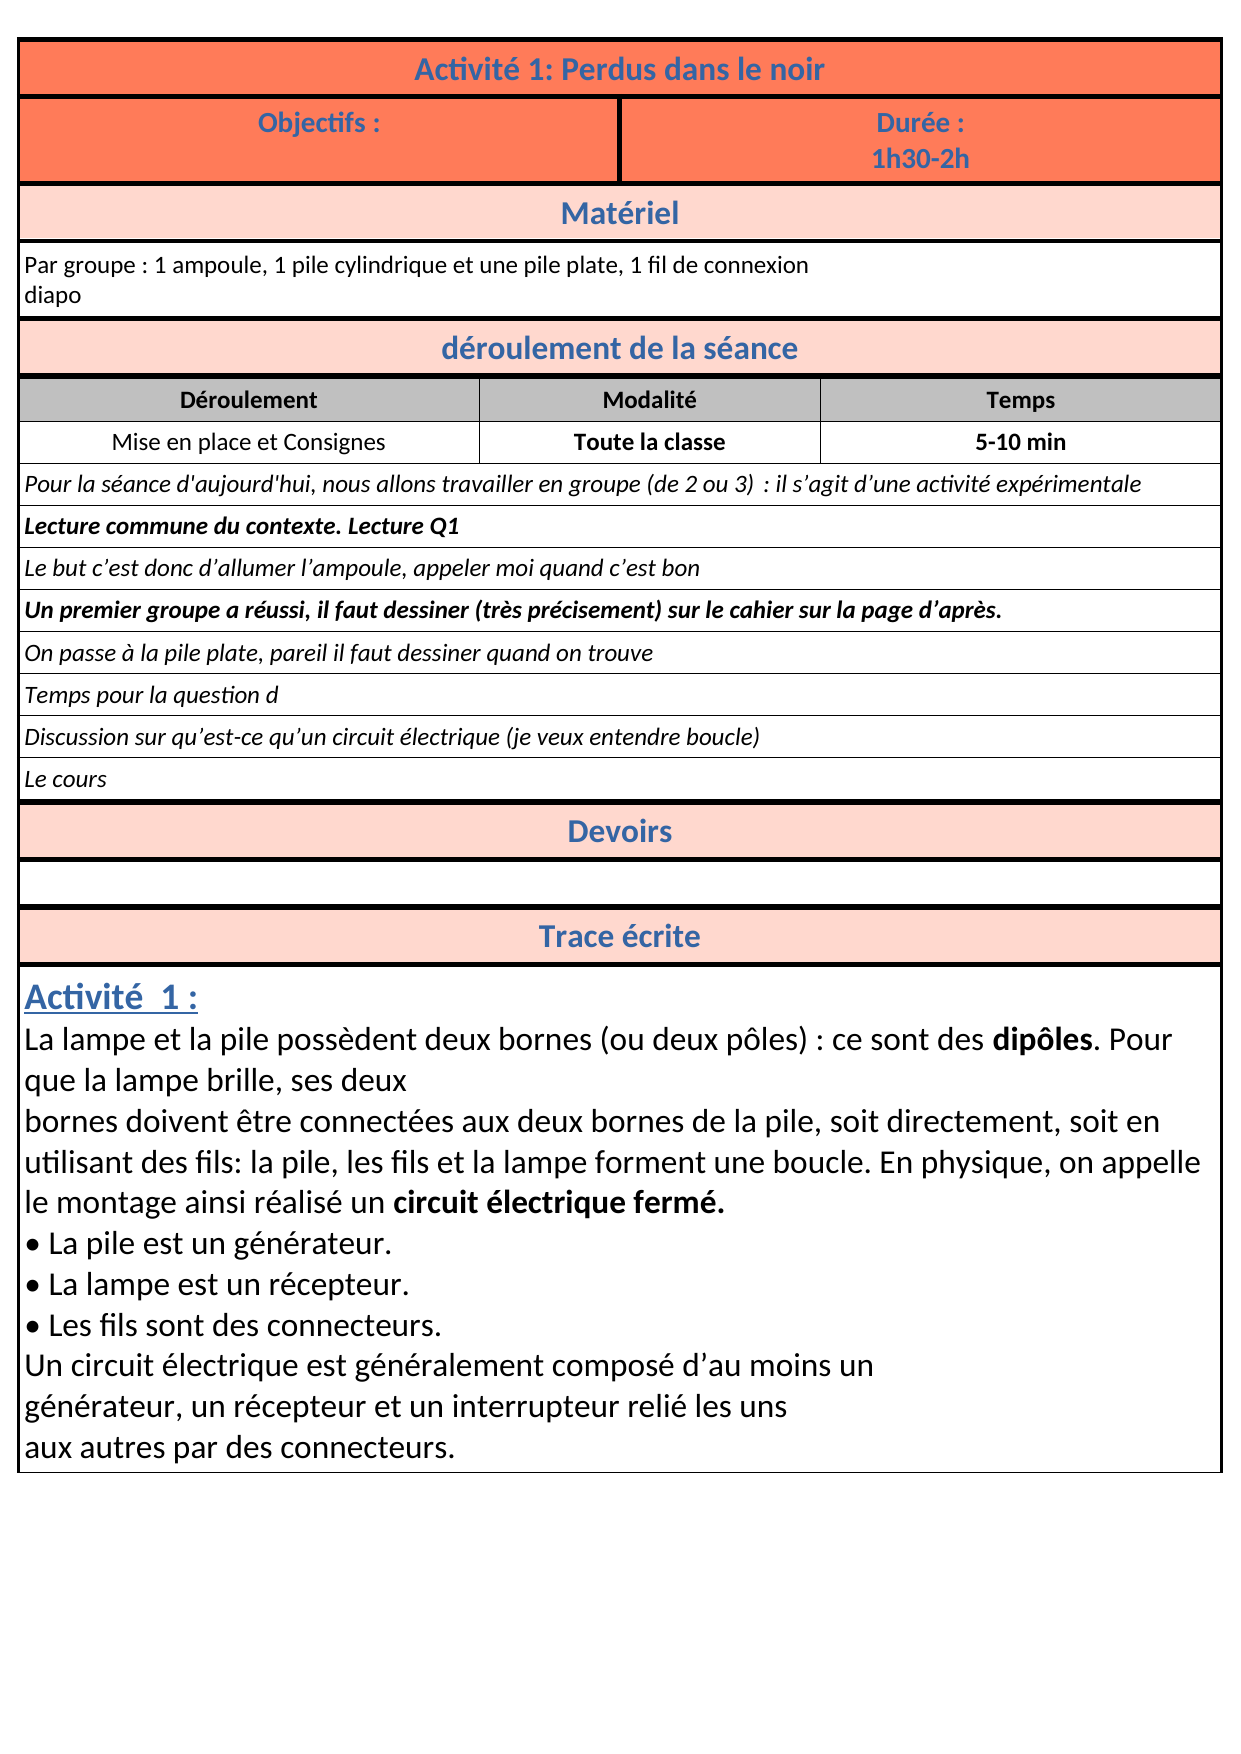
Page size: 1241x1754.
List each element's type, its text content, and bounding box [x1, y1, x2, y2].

table_cell Matériel [20, 186, 1220, 238]
table_cell 5-10 min [821, 422, 1220, 463]
table_cell Par groupe : 1 ampoule, 1 pile cylindrique et une pile plate, 1 fil de connexion diapo [20, 243, 1220, 316]
table_cell Temps [821, 379, 1220, 421]
table_cell Un premier groupe a réussi, il faut dessiner (très précisement) sur le cahier sur la page d’après. [20, 590, 1220, 631]
table_cell [20, 862, 1220, 904]
table_cell Toute la classe [480, 422, 820, 463]
table_cell Le but c’est donc d’allumer l’ampoule, appeler moi quand c’est bon [20, 548, 1220, 589]
table_cell Temps pour la question d [20, 674, 1220, 715]
table_cell Modalité [480, 379, 820, 421]
table_cell Mise en place et Consignes [20, 422, 479, 463]
table_cell Le cours [20, 758, 1220, 799]
table_cell Pour la séance d'aujourd'hui, nous allons travailler en groupe (de 2 ou 3) : il s’agit d’une activité expérimentale [20, 464, 1220, 505]
table_cell Discussion sur qu’est-ce qu’un circuit électrique (je veux entendre boucle) [20, 716, 1220, 757]
table_cell Déroulement [20, 379, 479, 421]
table_cell On passe à la pile plate, pareil il faut dessiner quand on trouve [20, 632, 1220, 673]
table_header Activité 1: Perdus dans le noir [20, 42, 1220, 94]
table_cell Lecture commune du contexte. Lecture Q1 [20, 506, 1220, 547]
table_cell déroulement de la séance [20, 321, 1220, 373]
table_cell Activité 1 : La lampe et la pile possèdent deux bornes (ou deux pôles) : ce sont des dipôles. Pour que la lampe brille, ses deux bornes doivent être connectées aux deux bornes de la pile, soit directement, soit en utilisant des fils: la pile, les fils et la lampe forment une boucle. En physique, on appelle le montage ainsi réalisé un circuit électrique fermé. • La pile est un générateur. • La lampe est un récepteur. • Les fils sont des connecteurs. Un circuit électrique est généralement composé d’au moins un générateur, un récepteur et un interrupteur relié les uns aux autres par des connecteurs. [20, 967, 1220, 1472]
table_cell Trace écrite [20, 910, 1220, 962]
table_cell Objectifs : [20, 99, 617, 181]
table_cell Devoirs [20, 805, 1220, 857]
table_cell Durée : 1h30-2h [622, 99, 1220, 181]
